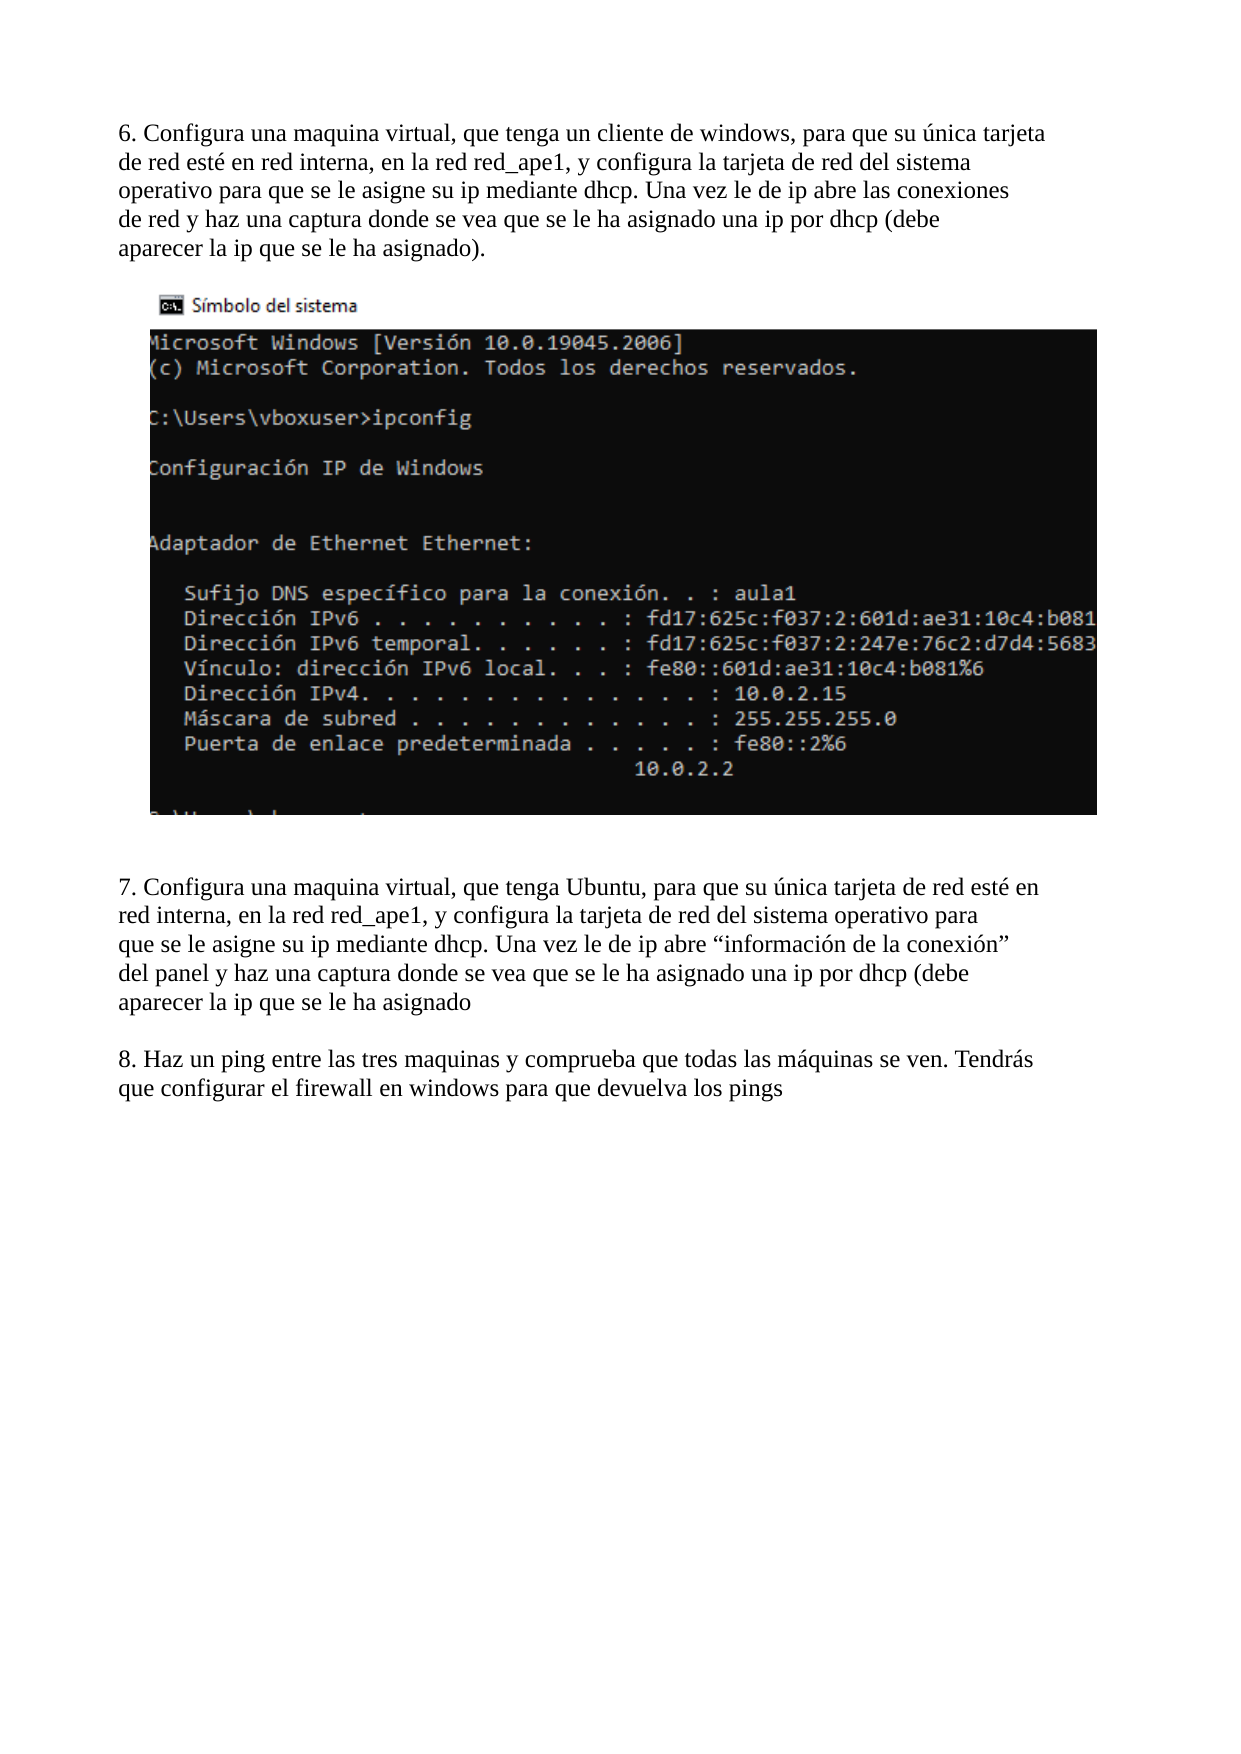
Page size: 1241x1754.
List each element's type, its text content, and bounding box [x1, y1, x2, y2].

text 7. Configura una maquina virtual, que tenga Ubuntu, para que su única tarjeta de red esté en [118, 872, 1122, 901]
text de red esté en red interna, en la red red_ape1, y configura la tarjeta de red del sistema [118, 147, 1122, 176]
text aparecer la ip que se le ha asignado [118, 987, 1122, 1016]
text operativo para que se le asigne su ip mediante dhcp. Una vez le de ip abre las conexiones [118, 176, 1122, 204]
text que configurar el firewall en windows para que devuelva los pings [118, 1073, 1122, 1102]
text red interna, en la red red_ape1, y configura la tarjeta de red del sistema operativo para [118, 901, 1122, 929]
text 8. Haz un ping entre las tres maquinas y comprueba que todas las máquinas se ven. Tendrás [118, 1044, 1122, 1073]
text del panel y haz una captura donde se vea que se le ha asignado una ip por dhcp (debe [118, 958, 1122, 987]
text aparecer la ip que se le ha asignado). [118, 233, 1122, 262]
text de red y haz una captura donde se vea que se le ha asignado una ip por dhcp (debe [118, 204, 1122, 233]
text que se le asigne su ip mediante dhcp. Una vez le de ip abre “información de la conexión” [118, 929, 1122, 958]
picture [150, 292, 1097, 815]
text 6. Configura una maquina virtual, que tenga un cliente de windows, para que su única tarjeta [118, 118, 1122, 147]
